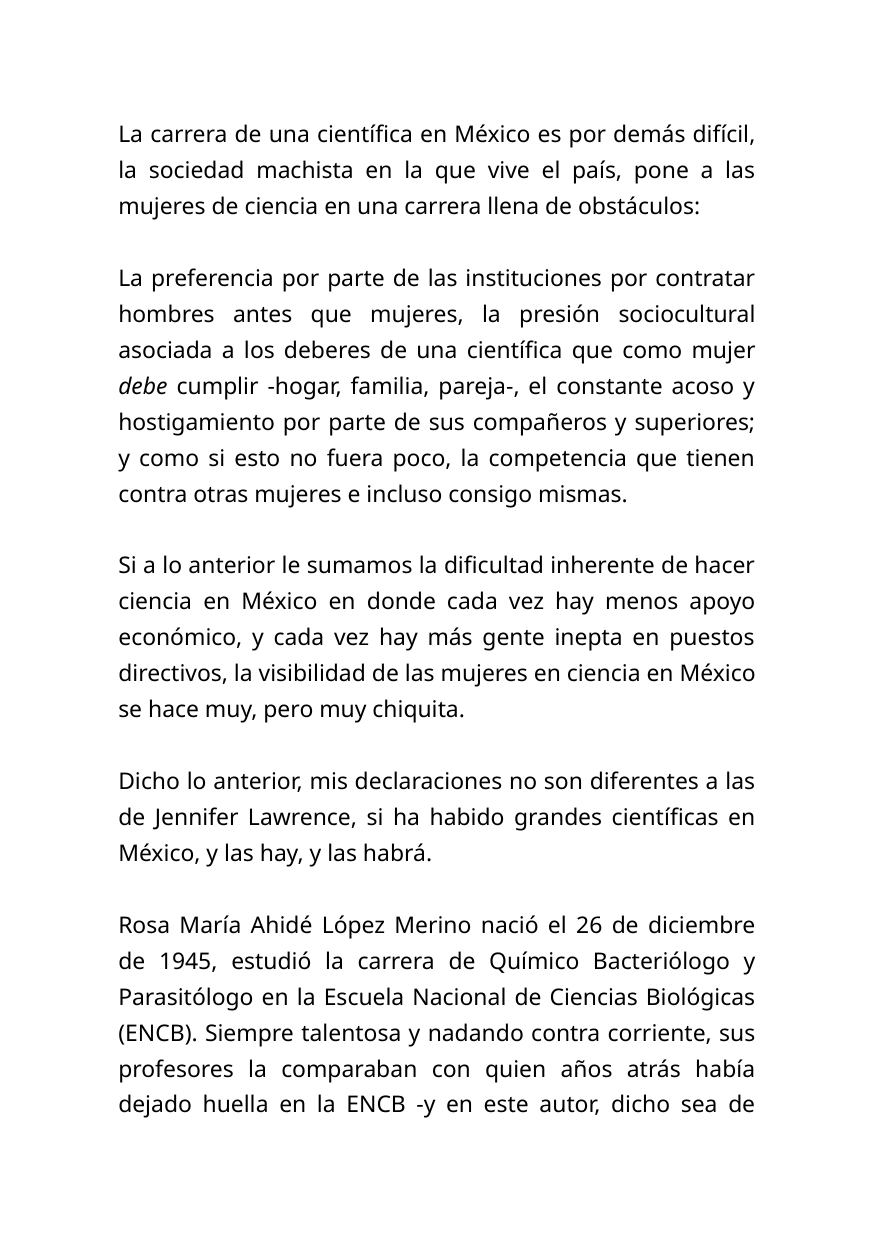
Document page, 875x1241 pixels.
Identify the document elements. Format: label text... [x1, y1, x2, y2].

text Rosa María Ahidé López Merino nació el 26 de diciembre de 1945, estudió la carrera de Químico Bacteriólogo y Parasitólogo en la Escuela Nacional de Ciencias Biológicas (ENCB). Siempre talentosa y nadando contra corriente, sus profesores la comparaban con quien años atrás había dejado huella en la ENCB -y en este autor, dicho sea de [118, 909, 756, 1120]
text Dicho lo anterior, mis declaraciones no son diferentes a las de Jennifer Lawrence, si ha habido grandes científicas en México, y las hay, y las habrá. [118, 765, 756, 868]
text La preferencia por parte de las instituciones por contratar hombres antes que mujeres, la presión sociocultural asociada a los deberes de una científica que como mujer debe cumplir -hogar, familia, pareja-, el constante acoso y hostigamiento por parte de sus compañeros y superiores; y como si esto no fuera poco, la competencia que tienen contra otras mujeres e incluso consigo mismas. [118, 262, 756, 509]
text Si a lo anterior le sumamos la dificultad inherente de hacer ciencia en México en donde cada vez hay menos apoyo económico, y cada vez hay más gente inepta en puestos directivos, la visibilidad de las mujeres en ciencia en México se hace muy, pero muy chiquita. [118, 549, 756, 724]
text La carrera de una científica en México es por demás difícil, la sociedad machista en la que vive el país, pone a las mujeres de ciencia en una carrera llena de obstáculos: [118, 118, 756, 221]
